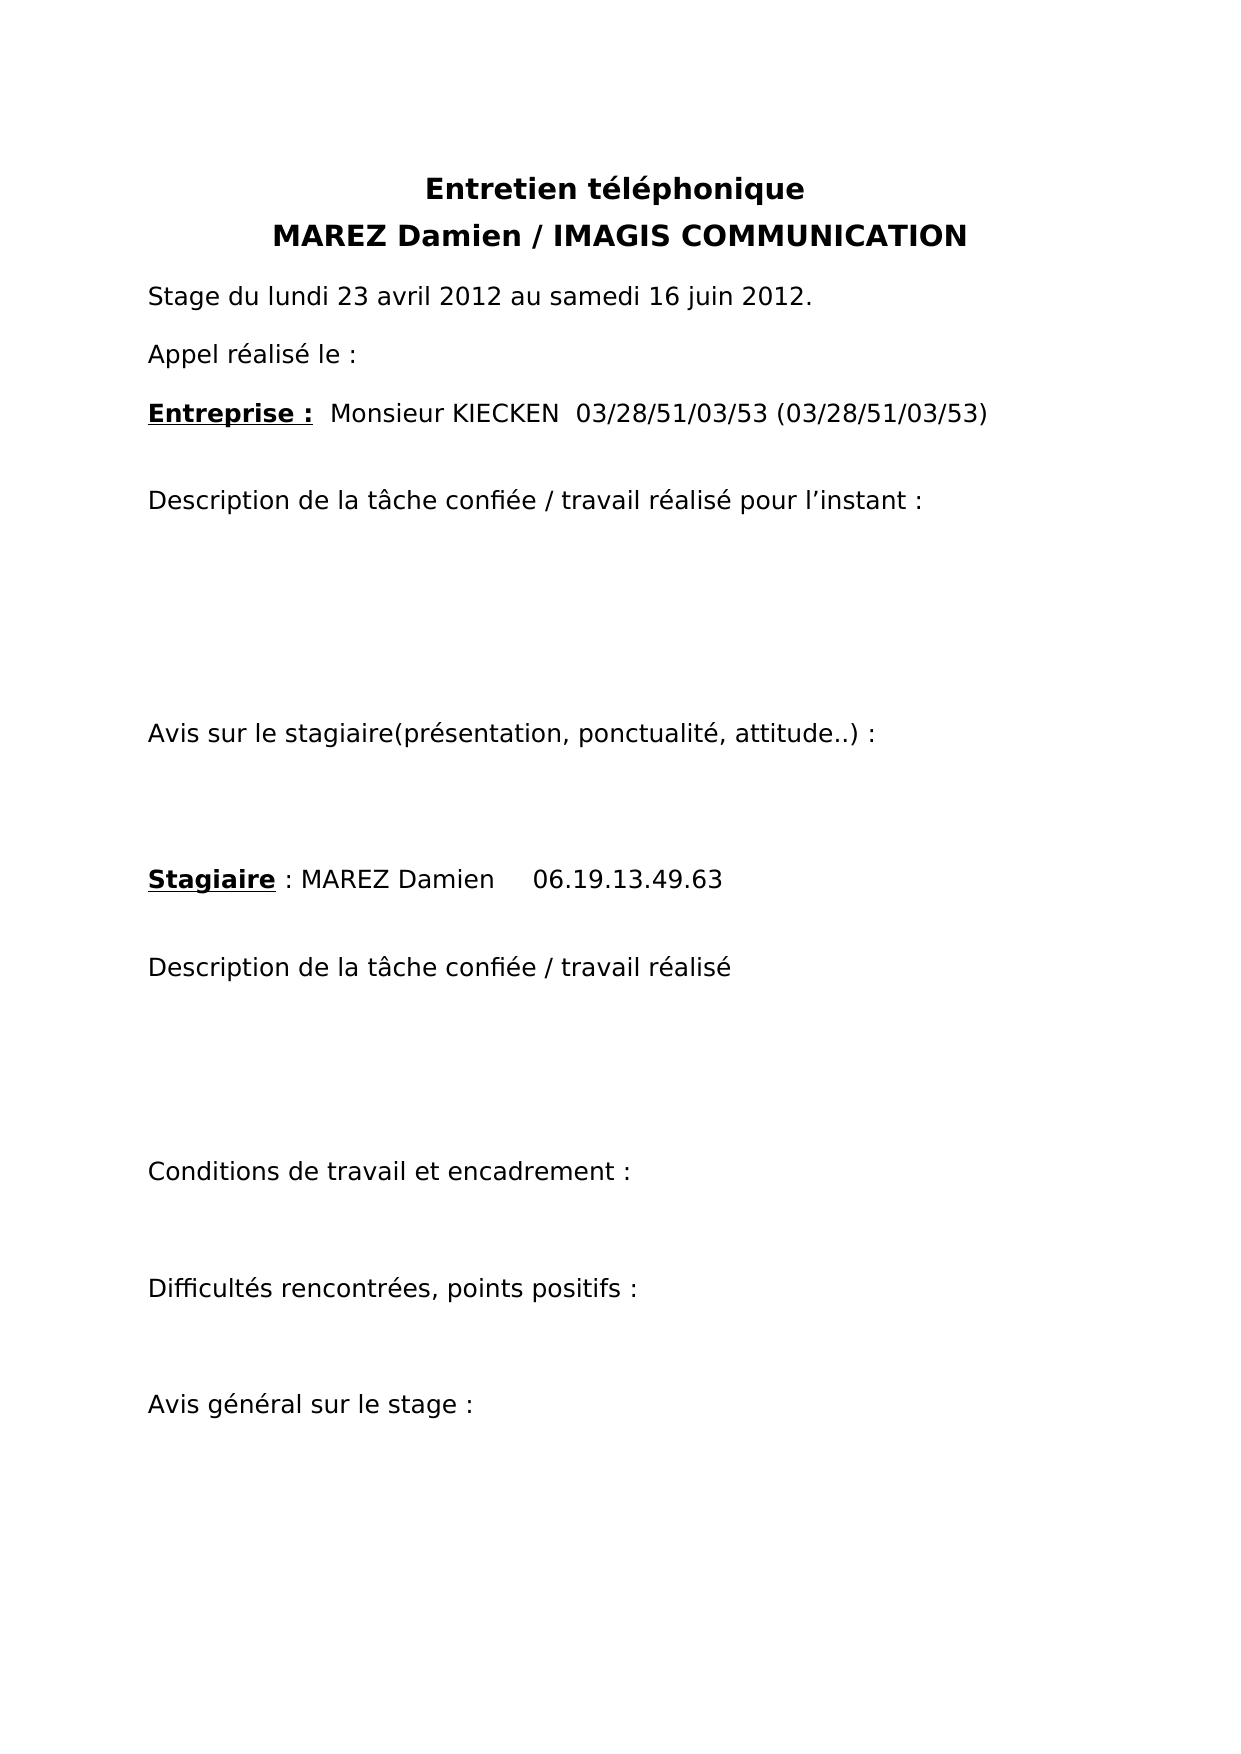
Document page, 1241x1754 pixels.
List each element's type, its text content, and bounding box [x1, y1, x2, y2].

text MAREZ Damien / IMAGIS COMMUNICATION [148, 219, 1093, 253]
subtitle Entretien téléphonique [148, 173, 1093, 207]
text Description de la tâche confiée / travail réalisé pour l’instant : [148, 486, 1093, 516]
text Entreprise : Monsieur KIECKEN 03/28/51/03/53 (03/28/51/03/53) [148, 399, 1093, 428]
text Avis général sur le stage : [148, 1391, 1093, 1420]
text Stagiaire : MAREZ Damien 06.19.13.49.63 [148, 866, 1093, 895]
text Conditions de travail et encadrement : [148, 1157, 1093, 1186]
text Avis sur le stagiaire(présentation, ponctualité, attitude..) : [148, 720, 1093, 749]
text Difficultés rencontrées, points positifs : [148, 1274, 1093, 1303]
text Appel réalisé le : [148, 341, 1093, 370]
text Stage du lundi 23 avril 2012 au samedi 16 juin 2012. [148, 282, 1093, 311]
text Description de la tâche confiée / travail réalisé [148, 953, 1093, 982]
